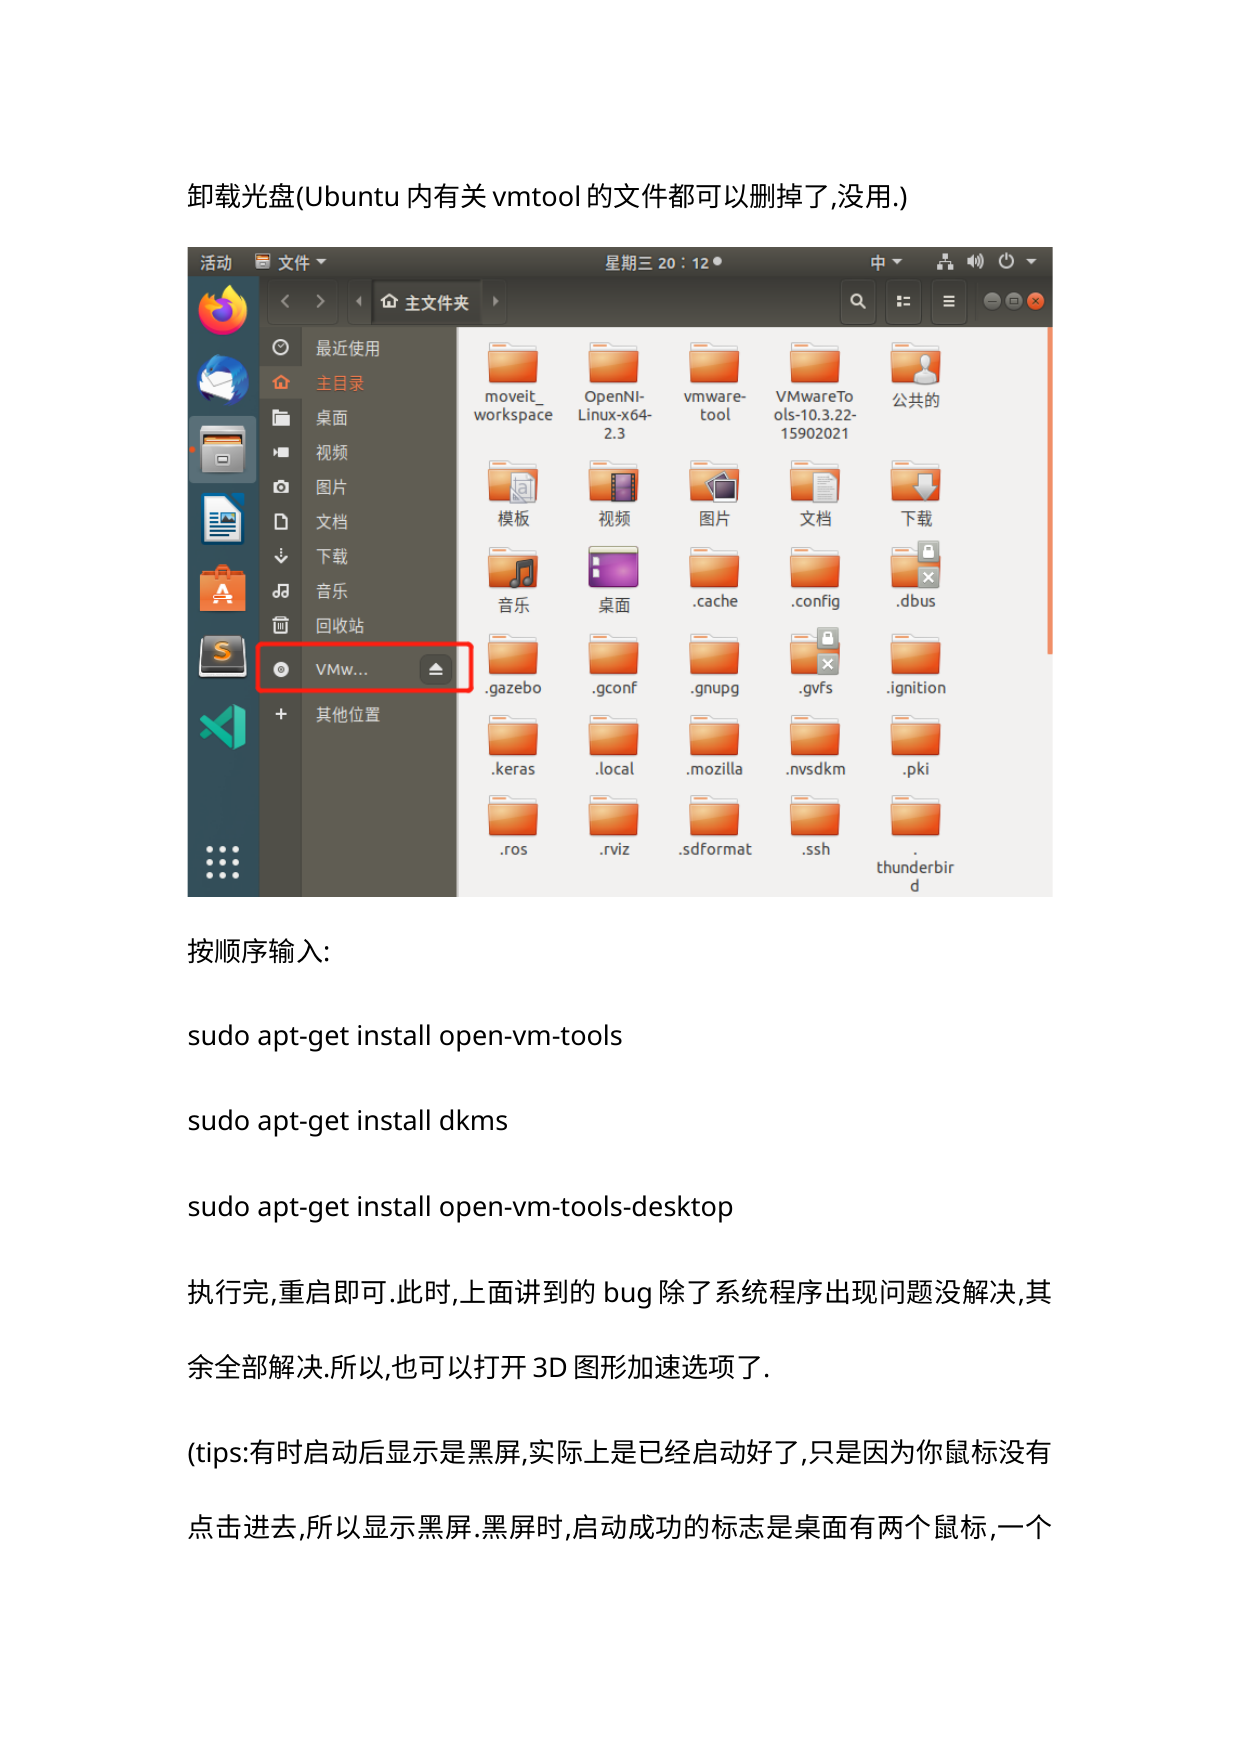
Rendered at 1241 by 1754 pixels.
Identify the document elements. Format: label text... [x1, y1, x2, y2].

text (tips:有时启动后显示是黑屏,实际上是已经启动好了,只是因为你鼠标没有点击进去,所以显示黑屏.黑屏时,启动成功的标志是桌面有两个鼠标,一个 [187, 1418, 1053, 1558]
text 执行完,重启即可.此时,上面讲到的bug除了系统程序出现问题没解决,其余全部解决.所以,也可以打开3D图形加速选项了. [187, 1258, 1053, 1398]
picture [187, 247, 1053, 897]
text sudo apt-get install dkms [187, 1088, 1053, 1153]
text 卸载光盘(Ubuntu内有关vmtool的文件都可以删掉了,没用.) [187, 162, 1053, 227]
text sudo apt-get install open-vm-tools-desktop [187, 1173, 1053, 1238]
text sudo apt-get install open-vm-tools [187, 1003, 1053, 1068]
text 按顺序输入: [187, 917, 1053, 982]
